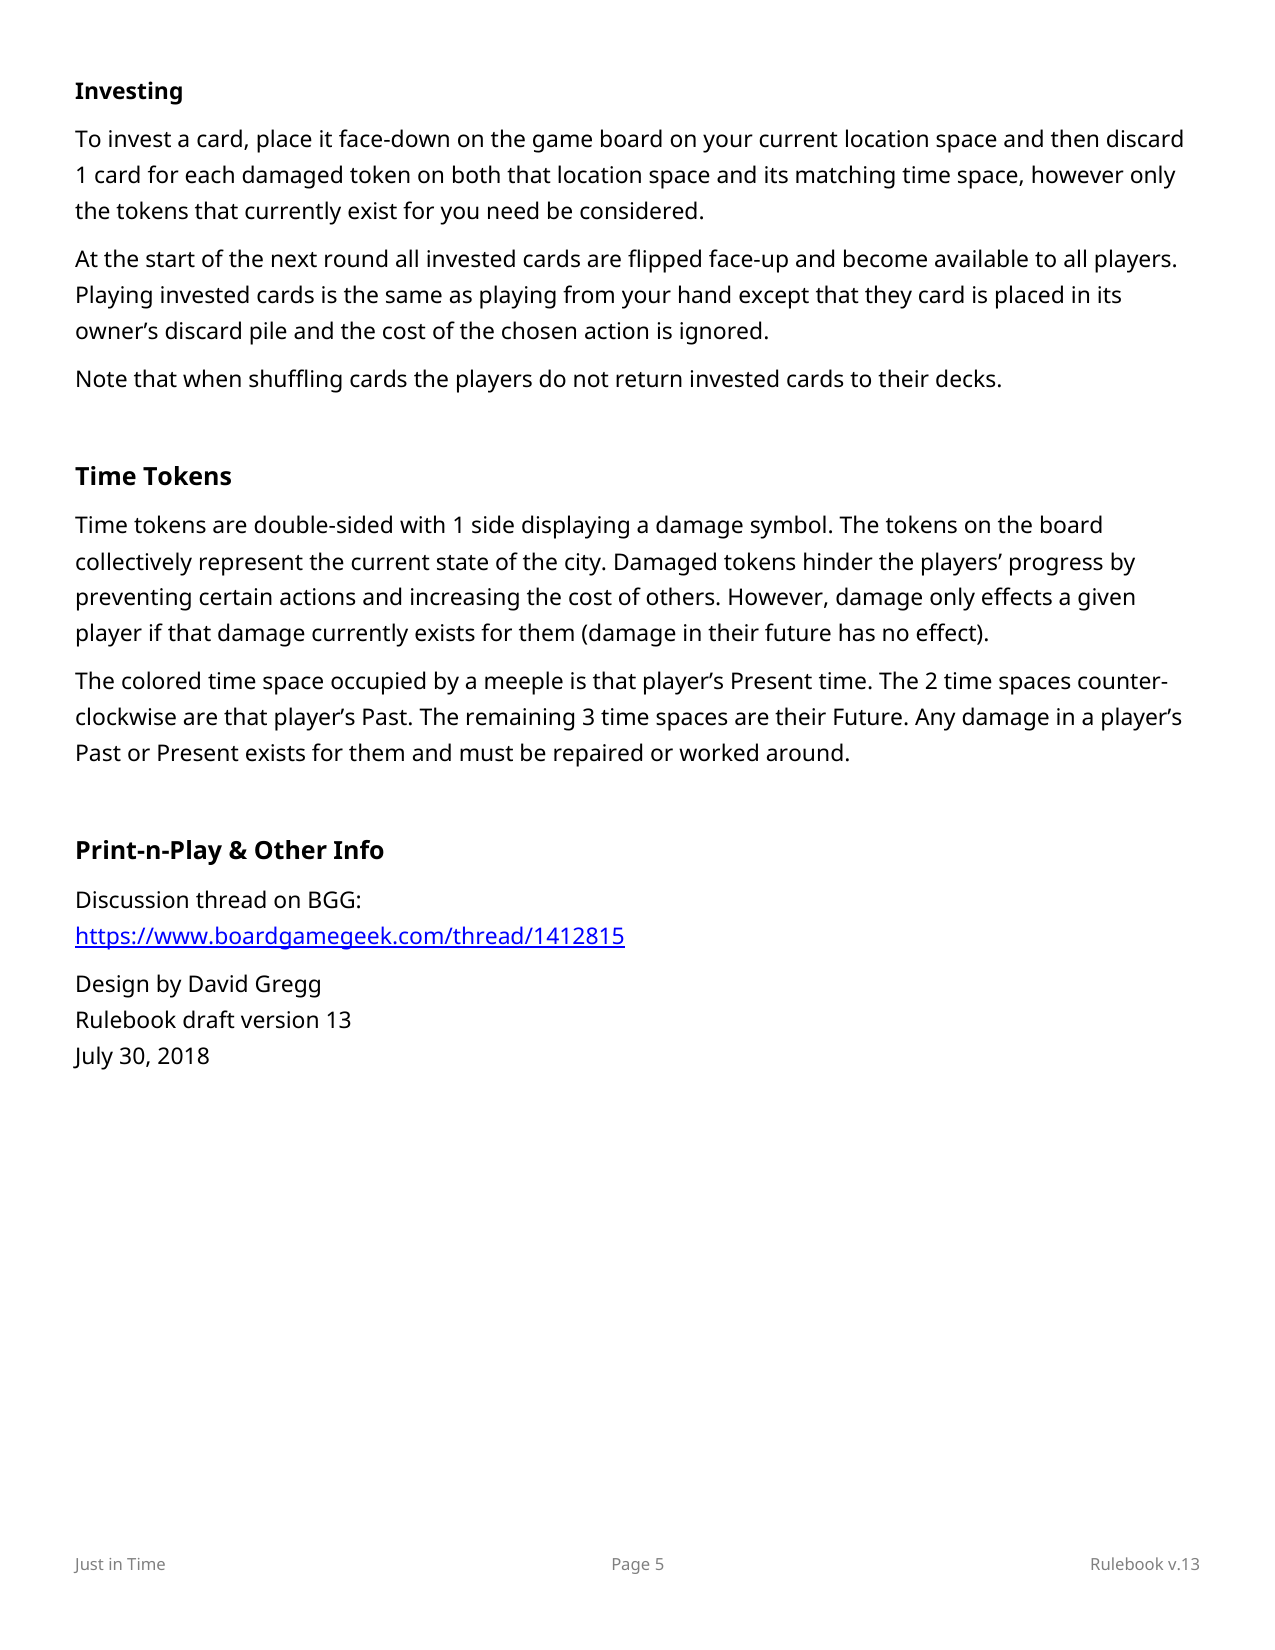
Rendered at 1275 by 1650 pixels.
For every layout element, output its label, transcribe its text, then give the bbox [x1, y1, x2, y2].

text Time tokens are double-sided with 1 side displaying a damage symbol. The tokens on the board collectively represent the current state of the city. Damaged tokens hinder the players’ progress by preventing certain actions and increasing the cost of others. However, damage only effects a given player if that damage currently exists for them (damage in their future has no effect). [75, 509, 1200, 648]
text At the start of the next round all invested cards are flipped face-up and become available to all players. Playing invested cards is the same as playing from your hand except that they card is placed in its owner’s discard pile and the cost of the chosen action is ignored. [75, 243, 1200, 346]
text Discussion thread on BGG: https://www.boardgamegeek.com/thread/1412815 [75, 884, 1200, 951]
text Time Tokens [75, 458, 1200, 492]
text Note that when shuffling cards the players do not return invested cards to their decks. [75, 362, 1200, 394]
text Investing [75, 75, 1200, 106]
text Design by David Gregg Rulebook draft version 13 July 30, 2018 [75, 968, 1200, 1071]
text The colored time space occupied by a meeple is that player’s Present time. The 2 time spaces counter-clockwise are that player’s Past. The remaining 3 time spaces are their Future. Any damage in a player’s Past or Present exists for them and must be repaired or worked around. [75, 665, 1200, 768]
text To invest a card, place it face-down on the game board on your current location space and then discard 1 card for each damaged token on both that location space and its matching time space, however only the tokens that currently exist for you need be considered. [75, 123, 1200, 226]
text Print-n-Play & Other Info [75, 833, 1200, 867]
